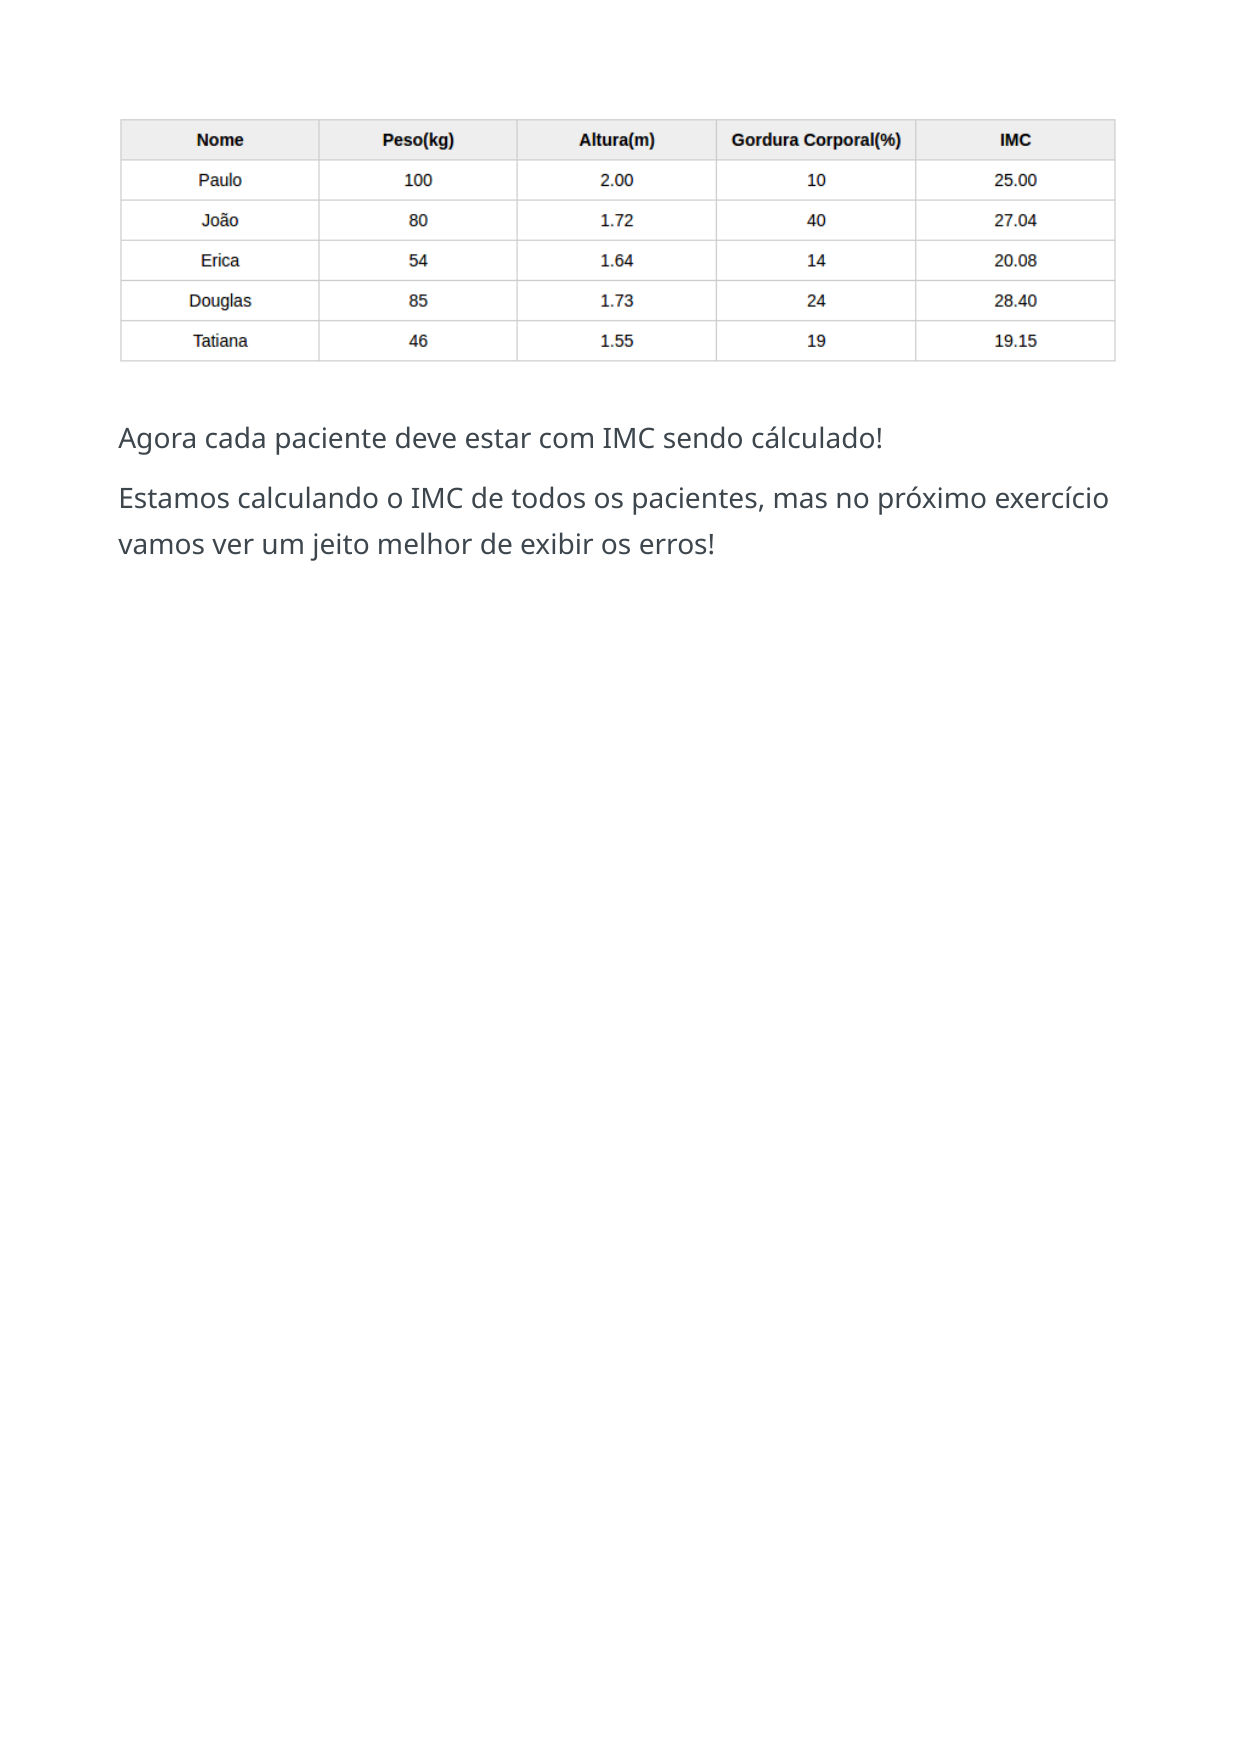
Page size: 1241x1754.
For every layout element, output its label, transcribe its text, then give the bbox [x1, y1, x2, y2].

picture [118, 118, 1123, 364]
text Agora cada paciente deve estar com IMC sendo cálculado! [118, 418, 1122, 456]
text Estamos calculando o IMC de todos os pacientes, mas no próximo exercício vamos ver um jeito melhor de exibir os erros! [118, 479, 1122, 563]
